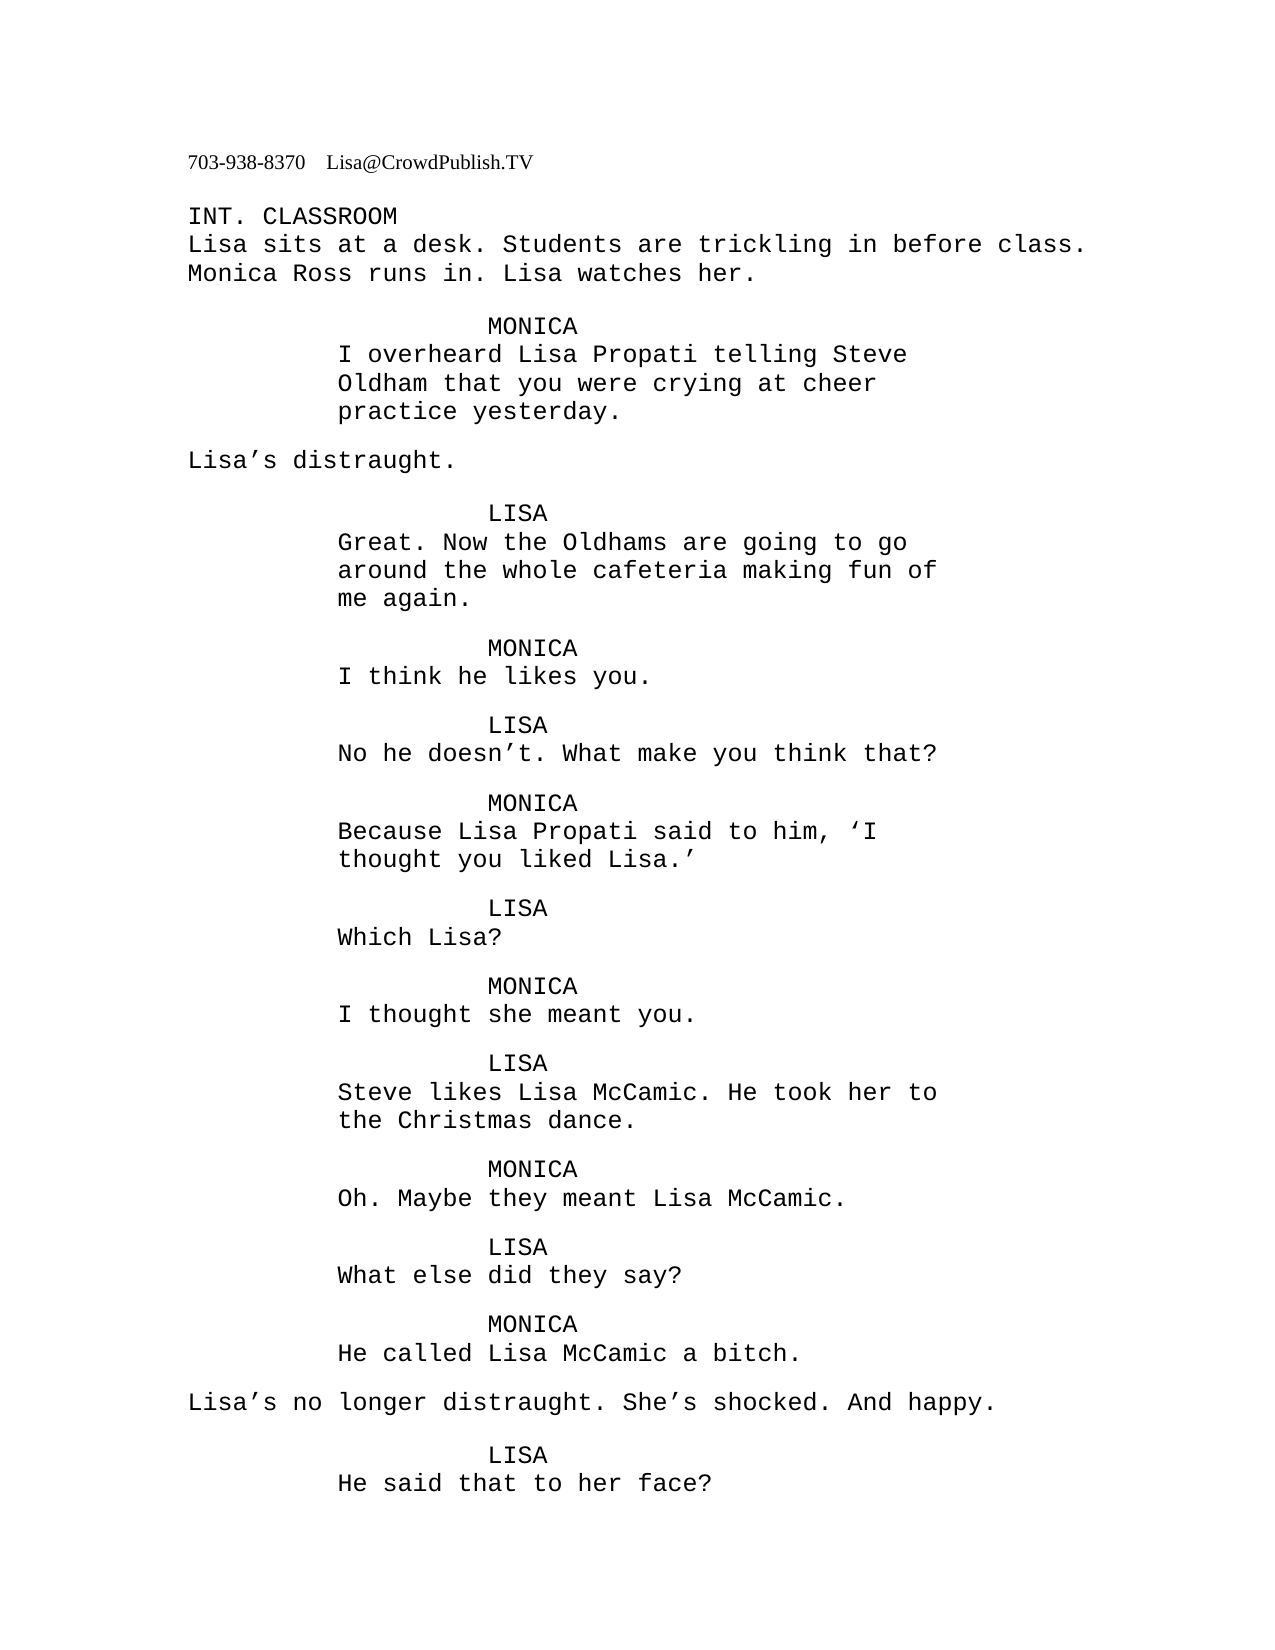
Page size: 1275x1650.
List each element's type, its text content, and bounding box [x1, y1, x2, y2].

subtitle INT. CLASSROOM [187, 203, 1087, 232]
text He called Lisa McCamic a bitch. [337, 1340, 937, 1368]
text LISA [187, 1051, 1087, 1079]
text He said that to her face? [337, 1471, 937, 1499]
text MONICA [187, 1312, 1087, 1340]
text Oh. Maybe they meant Lisa McCamic. [337, 1185, 937, 1213]
text LISA [187, 1443, 1087, 1471]
text Lisa’s no longer distraught. She’s shocked. And happy. [187, 1389, 1087, 1418]
text MONICA [187, 790, 1087, 818]
text I think he likes you. [337, 663, 937, 692]
text LISA [187, 896, 1087, 924]
text LISA [187, 713, 1087, 741]
text Because Lisa Propati said to him, ‘I thought you liked Lisa.’ [337, 818, 937, 875]
text Great. Now the Oldhams are going to go around the whole cafeteria making fun of me again. [337, 529, 937, 614]
text MONICA [187, 1157, 1087, 1185]
text No he doesn’t. What make you think that? [337, 741, 937, 769]
text I thought she meant you. [337, 1002, 937, 1030]
text Steve likes Lisa McCamic. He took her to the Christmas dance. [337, 1079, 937, 1136]
text What else did they say? [337, 1263, 937, 1291]
text Which Lisa? [337, 924, 937, 953]
text MONICA [187, 313, 1087, 342]
text MONICA [187, 973, 1087, 1002]
text LISA [187, 1234, 1087, 1263]
text Lisa’s distraught. [187, 448, 1087, 476]
text MONICA [187, 635, 1087, 663]
text Lisa sits at a desk. Students are trickling in before class. Monica Ross runs in. Lisa watches her. [187, 232, 1087, 288]
text LISA [187, 501, 1087, 529]
text I overheard Lisa Propati telling Steve Oldham that you were crying at cheer practice yesterday. [337, 342, 937, 427]
